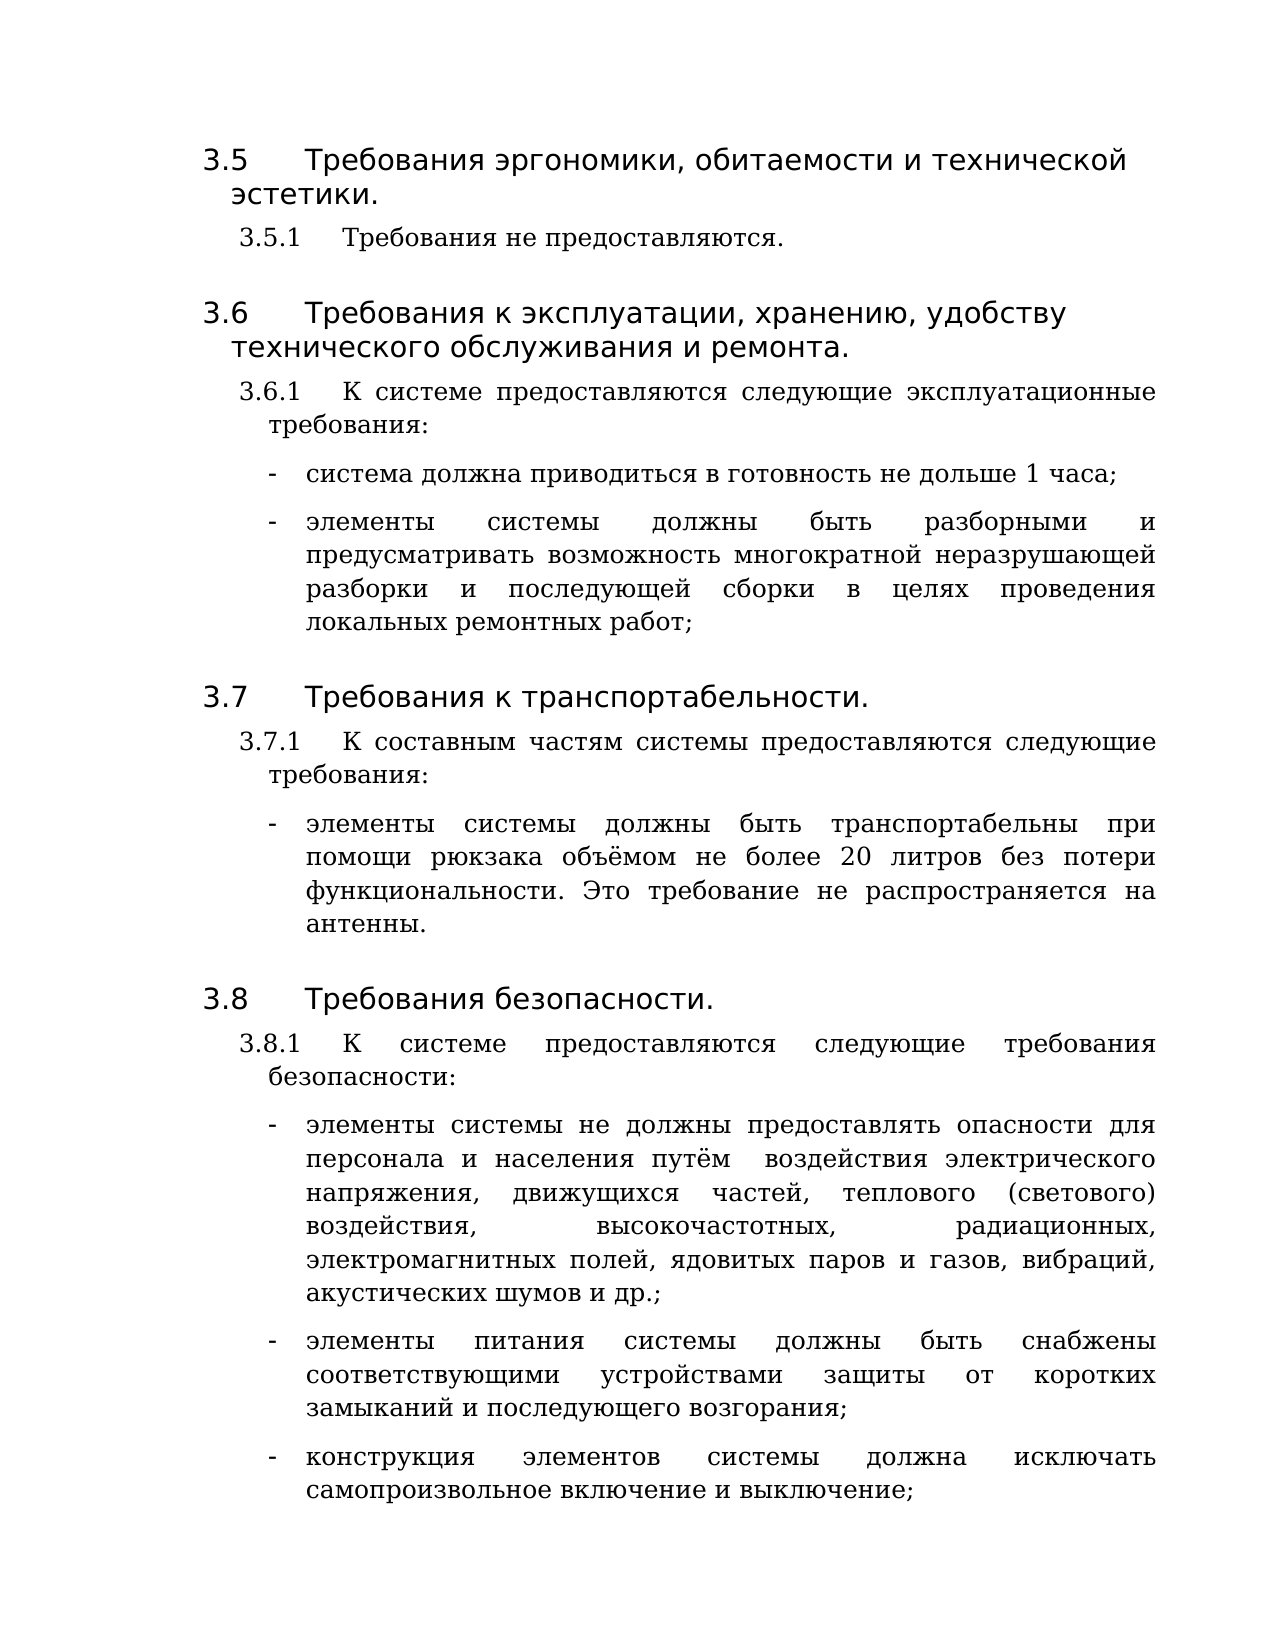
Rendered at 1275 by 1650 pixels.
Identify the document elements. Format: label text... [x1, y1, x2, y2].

subtitle Требования к транспортабельности. [193, 681, 1157, 714]
list К составным частям системы предоставляются следующие требования: [231, 727, 1157, 790]
list элементы системы не должны предоставлять опасности для персонала и населения путём воздействия электрического напряжения, движущихся частей, теплового (светового) воздействия, высокочастотных, радиационных, электромагнитных полей, ядовитых паров и газов, вибраций, акустических шумов и др.; [268, 1111, 1157, 1307]
subtitle Требования к эксплуатации, хранению, удобству технического обслуживания и ремонта. [193, 297, 1157, 364]
list Требования не предоставляются. [231, 223, 1157, 253]
subtitle Требования эргономики, обитаемости и технической эстетики. [193, 143, 1157, 211]
list К системе предоставляются следующие эксплуатационные требования: [231, 377, 1157, 440]
list элементы питания системы должны быть снабжены соответствующими устройствами защиты от коротких замыканий и последующего возгорания; [268, 1326, 1157, 1423]
list система должна приводиться в готовность не дольше 1 часа; [268, 459, 1157, 488]
subtitle Требования безопасности. [193, 982, 1157, 1016]
list К системе предоставляются следующие требования безопасности: [231, 1029, 1157, 1092]
list конструкция элементов системы должна исключать самопроизвольное включение и выключение; [268, 1442, 1157, 1504]
list элементы системы должны быть транспортабельны при помощи рюкзака объёмом не более 20 литров без потери функциональности. Это требование не распространяется на антенны. [268, 809, 1157, 938]
list элементы системы должны быть разборными и предусматривать возможность многократной неразрушающей разборки и последующей сборки в целях проведения локальных ремонтных работ; [268, 507, 1157, 637]
